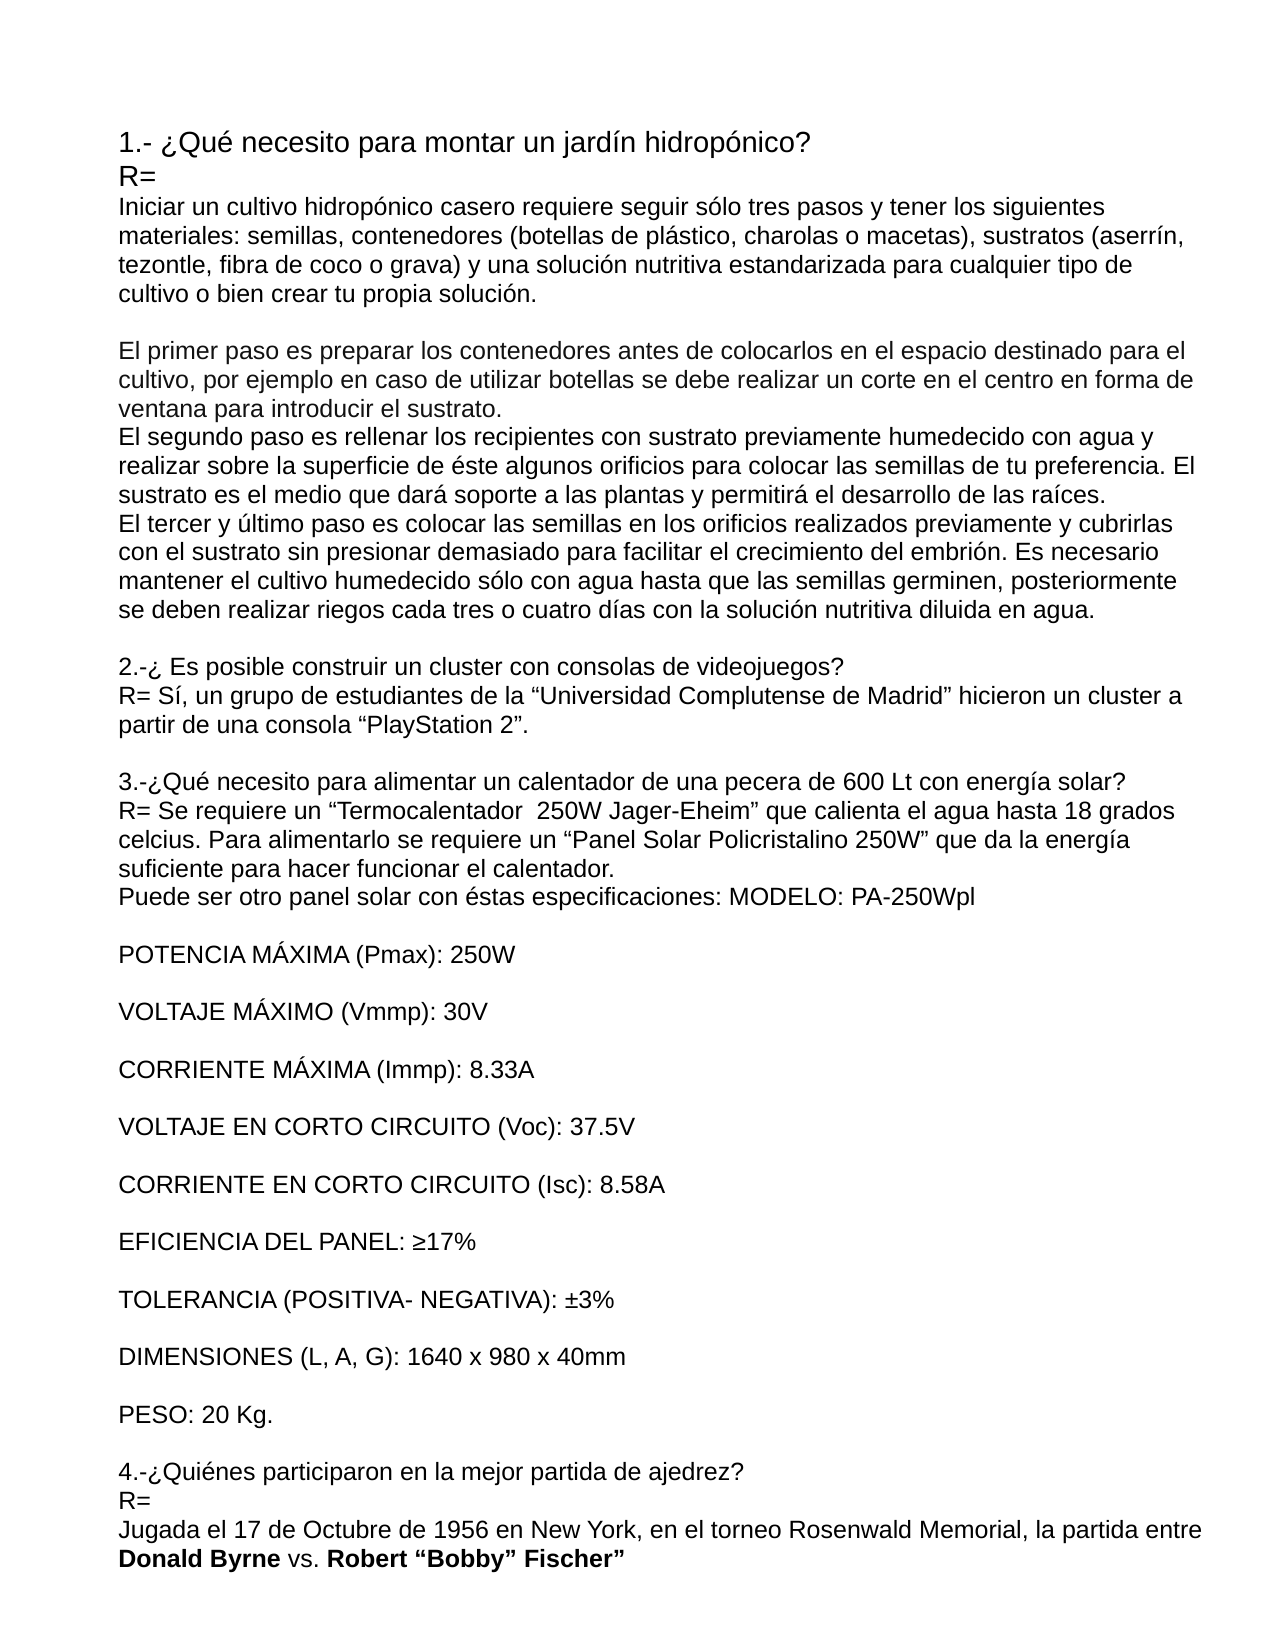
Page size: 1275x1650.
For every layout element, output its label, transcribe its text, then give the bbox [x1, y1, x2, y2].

text 4.-¿Quiénes participaron en la mejor partida de ajedrez? [118, 1457, 1205, 1486]
text 1.- ¿Qué necesito para montar un jardín hidropónico? [118, 125, 1205, 159]
text El tercer y último paso es colocar las semillas en los orificios realizados previamente y cubrirlas con el sustrato sin presionar demasiado para facilitar el crecimiento del embrión. Es necesario mantener el cultivo humedecido sólo con agua hasta que las semillas germinen, posteriormente se deben realizar riegos cada tres o cuatro días con la solución nutritiva diluida en agua. [118, 509, 1205, 624]
text Jugada el 17 de Octubre de 1956 en New York, en el torneo Rosenwald Memorial, la partida entre Donald Byrne vs. Robert “Bobby” Fischer” [118, 1515, 1205, 1572]
text VOLTAJE EN CORTO CIRCUITO (Voc): 37.5V [118, 1112, 1205, 1141]
text CORRIENTE MÁXIMA (Immp): 8.33A [118, 1055, 1205, 1084]
text DIMENSIONES (L, A, G): 1640 x 980 x 40mm [118, 1342, 1205, 1371]
text R= [118, 1486, 1205, 1515]
text EFICIENCIA DEL PANEL: ≥17% [118, 1227, 1205, 1256]
text VOLTAJE MÁXIMO (Vmmp): 30V [118, 997, 1205, 1026]
text El primer paso es preparar los contenedores antes de colocarlos en el espacio destinado para el cultivo, por ejemplo en caso de utilizar botellas se debe realizar un corte en el centro en forma de ventana para introducir el sustrato. [118, 336, 1205, 422]
text R= Se requiere un “Termocalentador 250W Jager-Eheim” que calienta el agua hasta 18 grados celcius. Para alimentarlo se requiere un “Panel Solar Policristalino 250W” que da la energía suficiente para hacer funcionar el calentador. Puede ser otro panel solar con éstas especificaciones: MODELO: PA-250Wpl [118, 796, 1205, 911]
text R= [118, 159, 1205, 192]
text Iniciar un cultivo hidropónico casero requiere seguir sólo tres pasos y tener los siguientes materiales: semillas, contenedores (botellas de plástico, charolas o macetas), sustratos (aserrín, tezontle, fibra de coco o grava) y una solución nutritiva estandarizada para cualquier tipo de cultivo o bien crear tu propia solución. [118, 192, 1205, 307]
text CORRIENTE EN CORTO CIRCUITO (Isc): 8.58A [118, 1170, 1205, 1199]
text R= Sí, un grupo de estudiantes de la “Universidad Complutense de Madrid” hicieron un cluster a partir de una consola “PlayStation 2”. [118, 681, 1205, 739]
text 3.-¿Qué necesito para alimentar un calentador de una pecera de 600 Lt con energía solar? [118, 767, 1205, 796]
text PESO: 20 Kg. [118, 1400, 1205, 1429]
text TOLERANCIA (POSITIVA- NEGATIVA): ±3% [118, 1285, 1205, 1314]
text El segundo paso es rellenar los recipientes con sustrato previamente humedecido con agua y realizar sobre la superficie de éste algunos orificios para colocar las semillas de tu preferencia. El sustrato es el medio que dará soporte a las plantas y permitirá el desarrollo de las raíces. [118, 422, 1205, 509]
text POTENCIA MÁXIMA (Pmax): 250W [118, 940, 1205, 969]
text 2.-¿ Es posible construir un cluster con consolas de videojuegos? [118, 652, 1205, 681]
